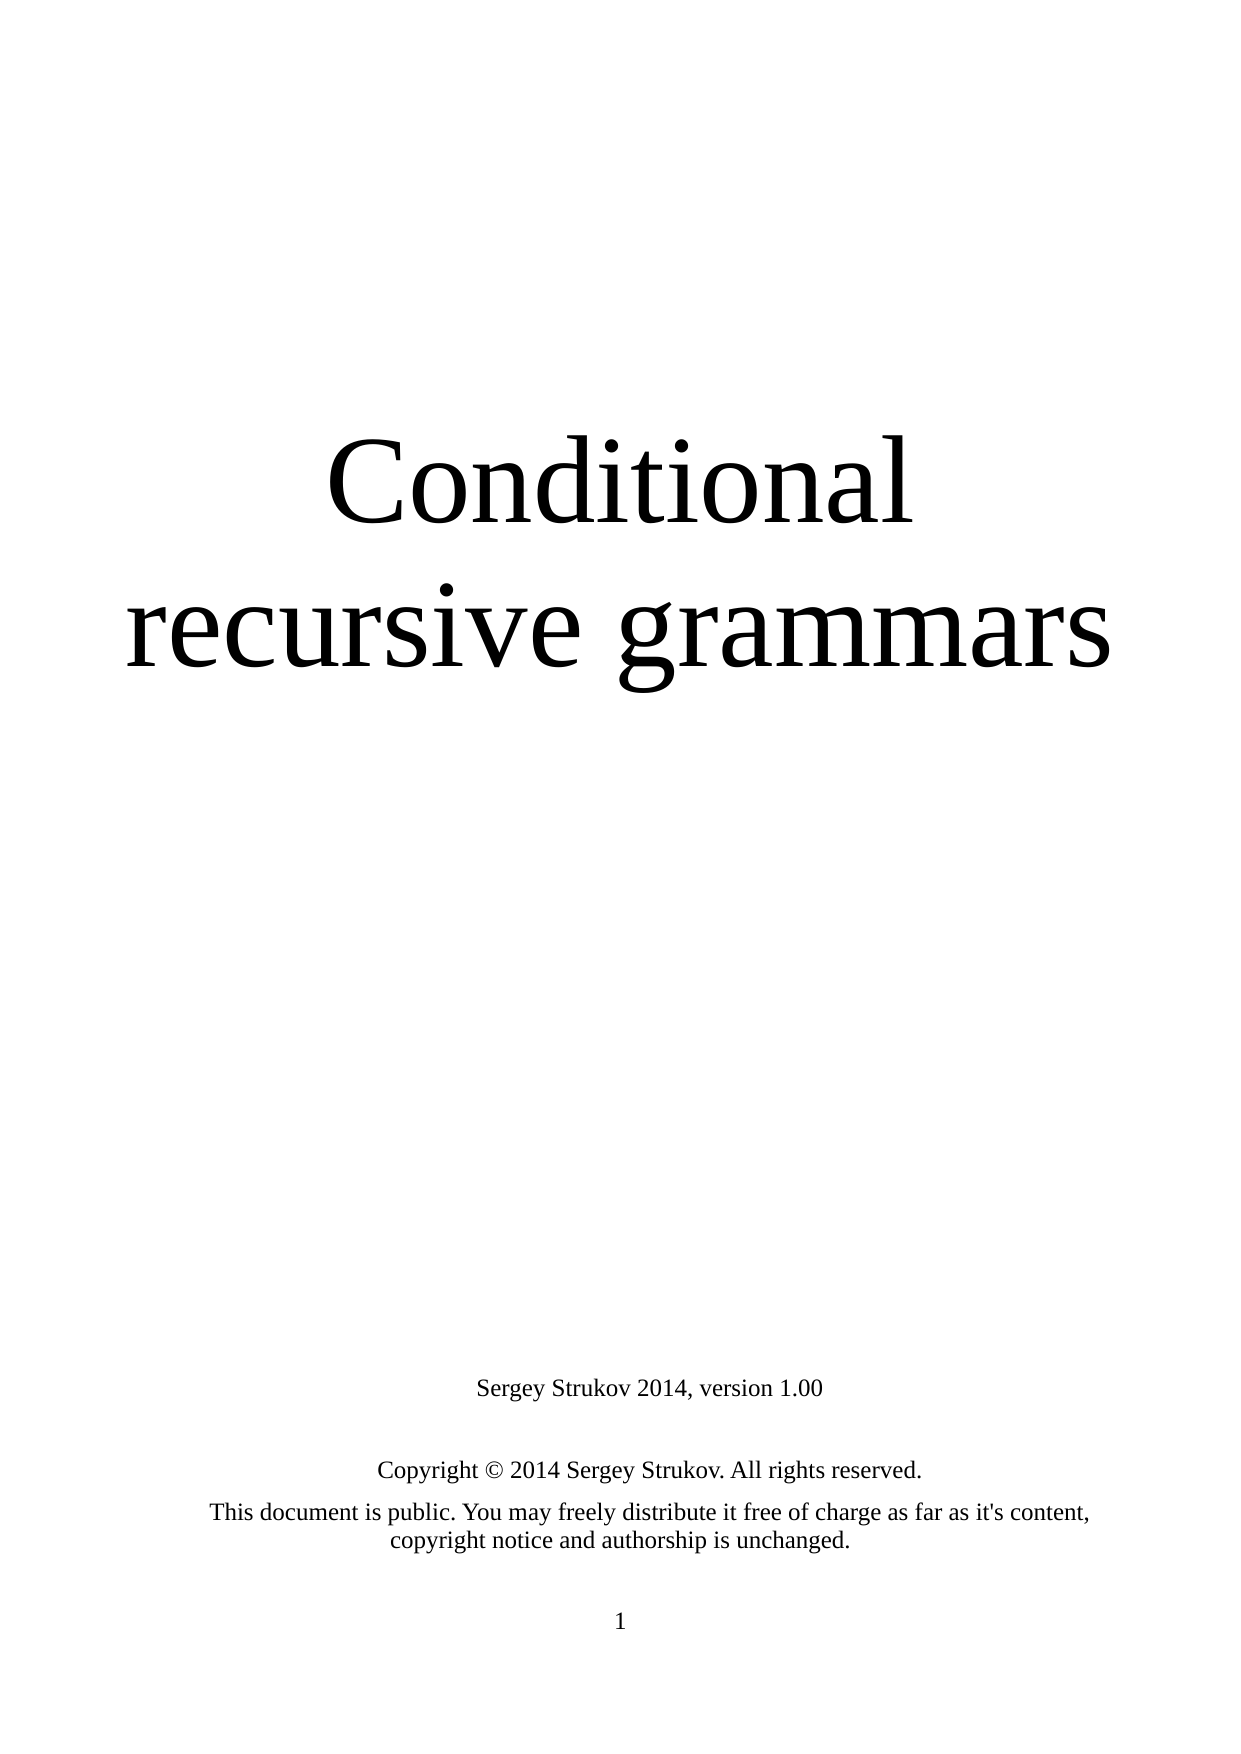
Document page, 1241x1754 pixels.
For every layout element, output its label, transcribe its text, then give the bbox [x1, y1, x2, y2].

text Copyright © 2014 Sergey Strukov. All rights reserved. [118, 1456, 1122, 1484]
text Conditional recursive grammars [118, 406, 1122, 693]
text Sergey Strukov 2014, version 1.00 [118, 1373, 1122, 1402]
text This document is public. You may freely distribute it free of charge as far as it's content, copyright notice and authorship is unchanged. [118, 1497, 1122, 1554]
